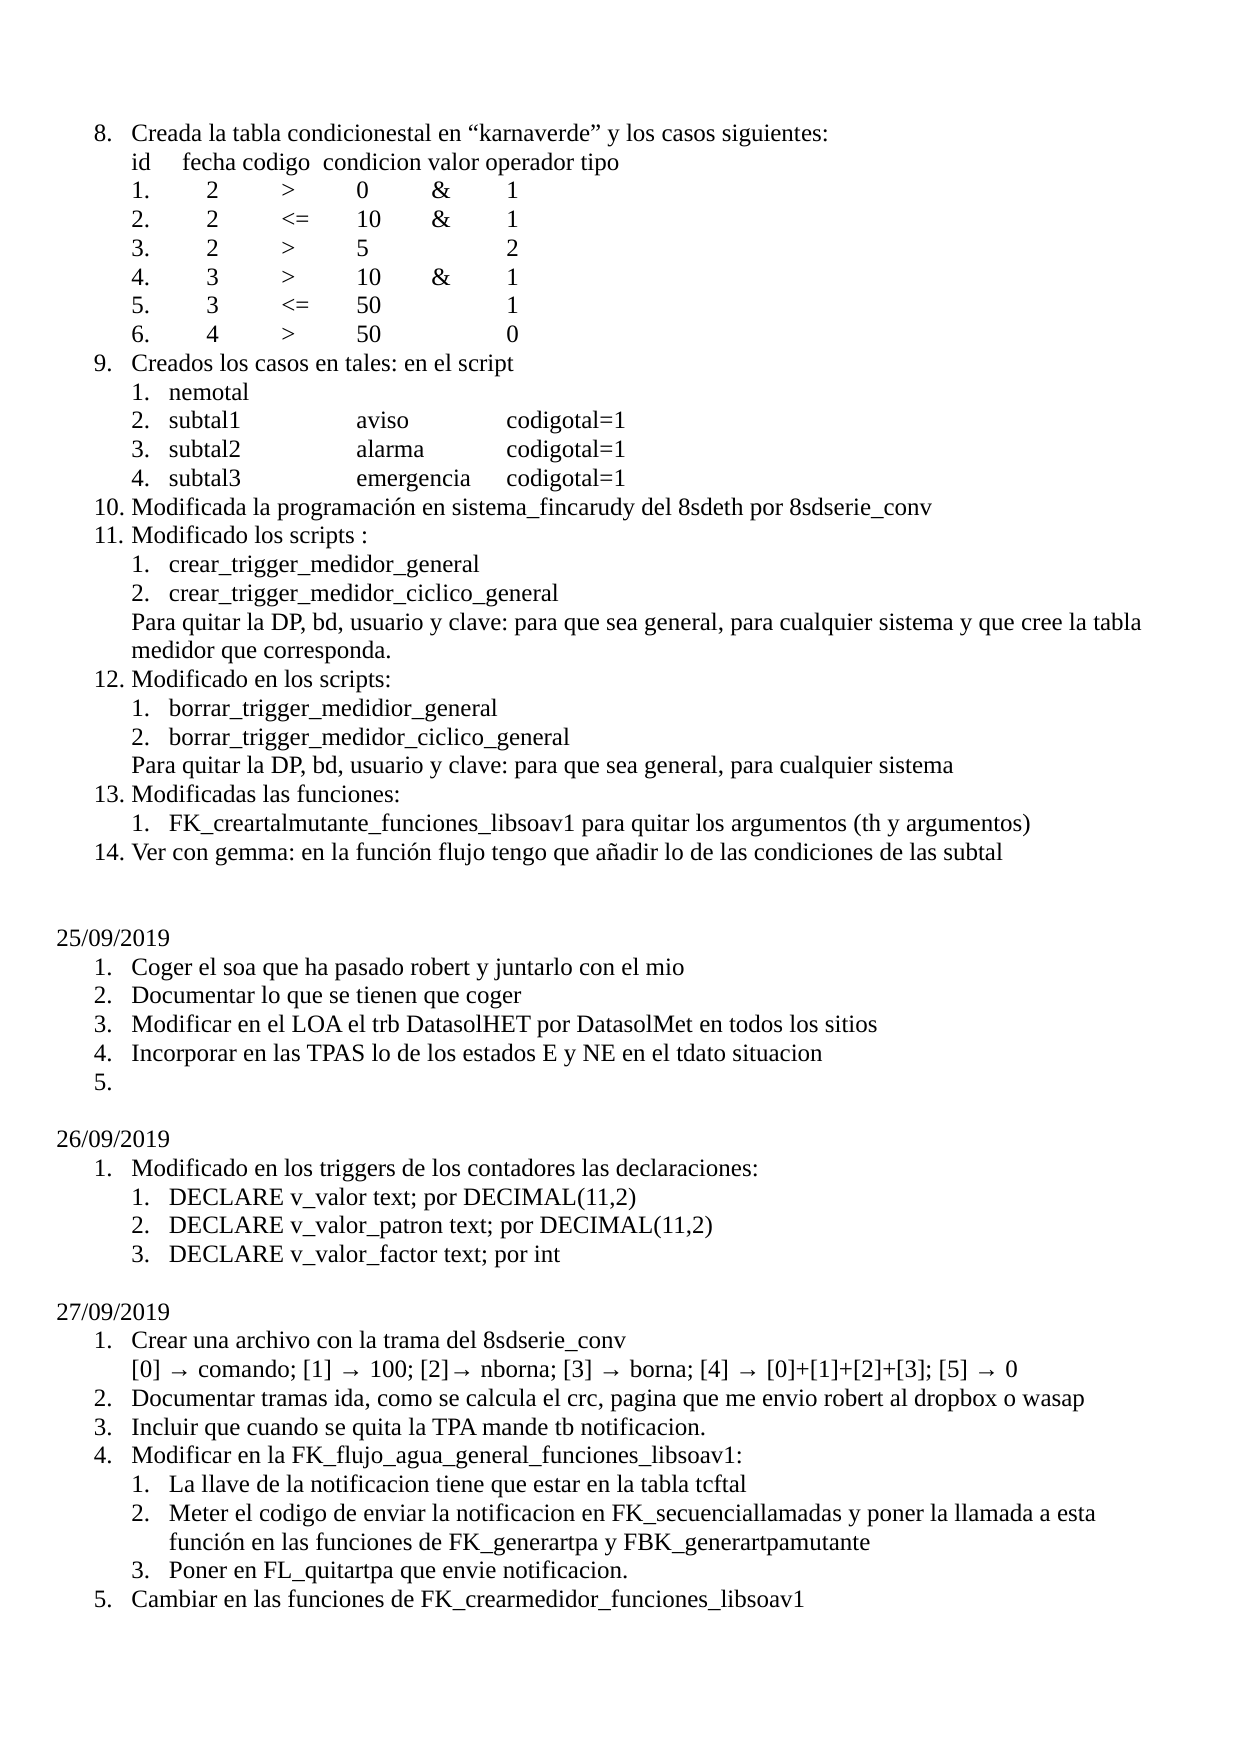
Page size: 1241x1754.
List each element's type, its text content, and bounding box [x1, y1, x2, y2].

list 3 > 10 & 1 [131, 262, 1167, 291]
list Modificado los scripts : [94, 521, 1167, 549]
text 27/09/2019 [56, 1297, 1167, 1326]
list id fecha codigo condicion valor operador tipo [94, 147, 1167, 176]
list Poner en FL_quitartpa que envie notificacion. [131, 1556, 1167, 1584]
text Para quitar la DP, bd, usuario y clave: para que sea general, para cualquier sistema [56, 751, 1167, 779]
list Documentar tramas ida, como se calcula el crc, pagina que me envio robert al dropbox o wasap [94, 1383, 1167, 1412]
text 26/09/2019 [56, 1124, 1167, 1153]
list 3 <= 50 1 [131, 291, 1167, 319]
list Incorporar en las TPAS lo de los estados E y NE en el tdato situacion [94, 1038, 1167, 1067]
list 2 > 0 & 1 [131, 176, 1167, 204]
list Documentar lo que se tienen que coger [94, 981, 1167, 1009]
list Coger el soa que ha pasado robert y juntarlo con el mio [94, 952, 1167, 981]
list subtal1 aviso codigotal=1 [131, 406, 1167, 434]
list 2 > 5 2 [131, 233, 1167, 262]
list borrar_trigger_medidor_ciclico_general [131, 722, 1167, 751]
list nemotal [131, 377, 1167, 406]
list FK_creartalmutante_funciones_libsoav1 para quitar los argumentos (th y argumentos) [131, 808, 1167, 837]
list [0] → comando; [1] → 100; [2]→ nborna; [3] → borna; [4] → [0]+[1]+[2]+[3]; [5] → 0 [94, 1354, 1167, 1383]
list Creados los casos en tales: en el script [94, 348, 1167, 377]
list Modificado en los scripts: [94, 664, 1167, 693]
list Incluir que cuando se quita la TPA mande tb notificacion. [94, 1412, 1167, 1441]
list DECLARE v_valor text; por DECIMAL(11,2) [131, 1182, 1167, 1211]
list borrar_trigger_medidior_general [131, 693, 1167, 722]
list Modificada la programación en sistema_fincarudy del 8sdeth por 8sdserie_conv [94, 492, 1167, 521]
list Para quitar la DP, bd, usuario y clave: para que sea general, para cualquier sistema y que cree la tabla medidor que corresponda. [94, 607, 1167, 664]
list Creada la tabla condicionestal en “karnaverde” y los casos siguientes: [94, 118, 1167, 147]
list Meter el codigo de enviar la notificacion en FK_secuenciallamadas y poner la llamada a esta función en las funciones de FK_generartpa y FBK_generartpamutante [131, 1498, 1167, 1556]
list 2 <= 10 & 1 [131, 204, 1167, 233]
list subtal3 emergencia codigotal=1 [131, 463, 1167, 492]
list DECLARE v_valor_factor text; por int [131, 1239, 1167, 1268]
text 25/09/2019 [56, 923, 1167, 952]
list crear_trigger_medidor_ciclico_general [131, 578, 1167, 607]
list Modificar en la FK_flujo_agua_general_funciones_libsoav1: [94, 1441, 1167, 1469]
list Modificar en el LOA el trb DatasolHET por DatasolMet en todos los sitios [94, 1009, 1167, 1038]
list Crear una archivo con la trama del 8sdserie_conv [94, 1326, 1167, 1354]
list subtal2 alarma codigotal=1 [131, 434, 1167, 463]
list La llave de la notificacion tiene que estar en la tabla tcftal [131, 1469, 1167, 1498]
list Modificadas las funciones: [94, 779, 1167, 808]
list Ver con gemma: en la función flujo tengo que añadir lo de las condiciones de las subtal [94, 837, 1167, 866]
list Cambiar en las funciones de FK_crearmedidor_funciones_libsoav1 [94, 1584, 1167, 1613]
list Modificado en los triggers de los contadores las declaraciones: [94, 1153, 1167, 1182]
list DECLARE v_valor_patron text; por DECIMAL(11,2) [131, 1211, 1167, 1239]
list 4 > 50 0 [131, 319, 1167, 348]
list crear_trigger_medidor_general [131, 549, 1167, 578]
